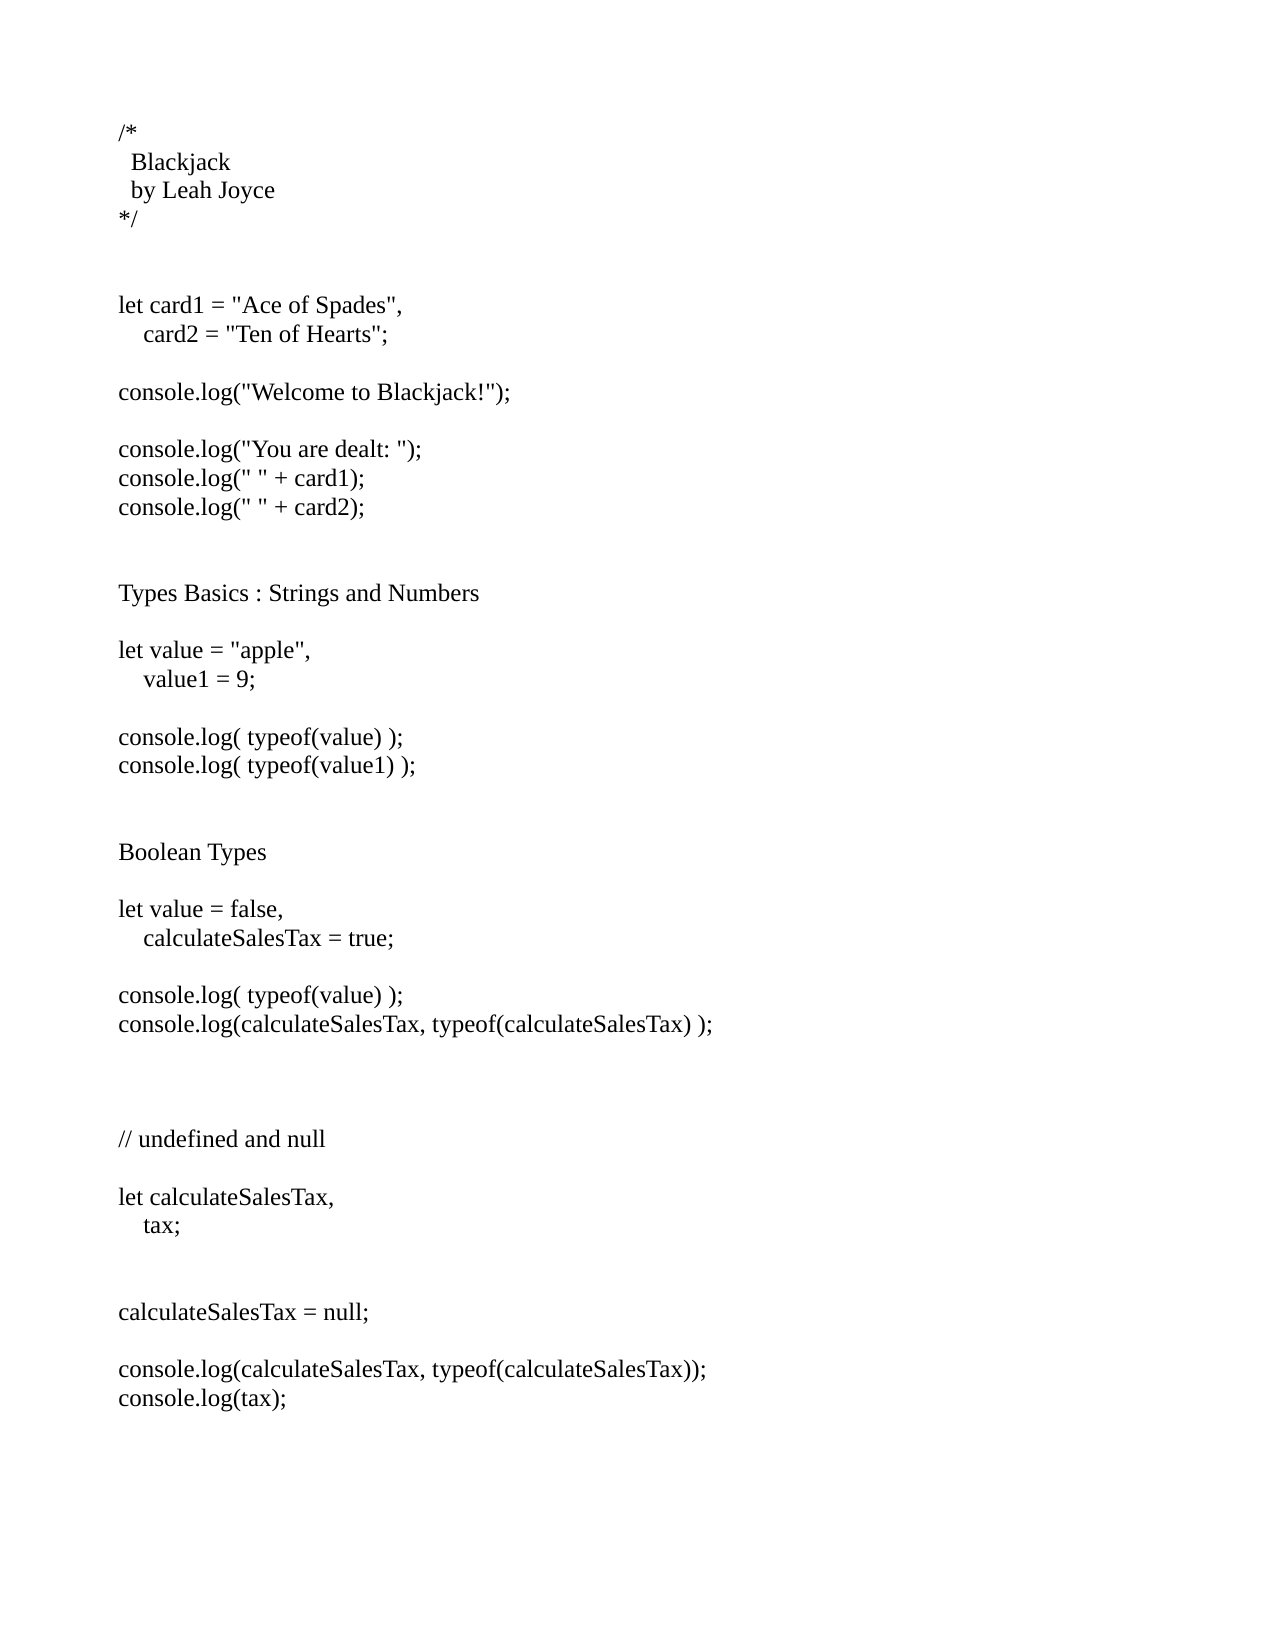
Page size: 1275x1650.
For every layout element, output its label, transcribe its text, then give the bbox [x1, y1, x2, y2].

text Boolean Types let value = false, calculateSalesTax = true; console.log( typeof(value) ); console.log(calculateSalesTax, typeof(calculateSalesTax) ); [118, 837, 1157, 1038]
text let value = "apple", value1 = 9; console.log( typeof(value) ); console.log( typeof(value1) ); [118, 607, 1157, 808]
text Types Basics : Strings and Numbers [118, 578, 1157, 607]
text /* Blackjack by Leah Joyce */ let card1 = "Ace of Spades", card2 = "Ten of Hearts"; console.log("Welcome to Blackjack!"); console.log("You are dealt: "); console.log(" " + card1); console.log(" " + card2); [118, 118, 1157, 578]
text // undefined and null let calculateSalesTax, tax; calculateSalesTax = null; console.log(calculateSalesTax, typeof(calculateSalesTax)); console.log(tax); [118, 1096, 1157, 1412]
